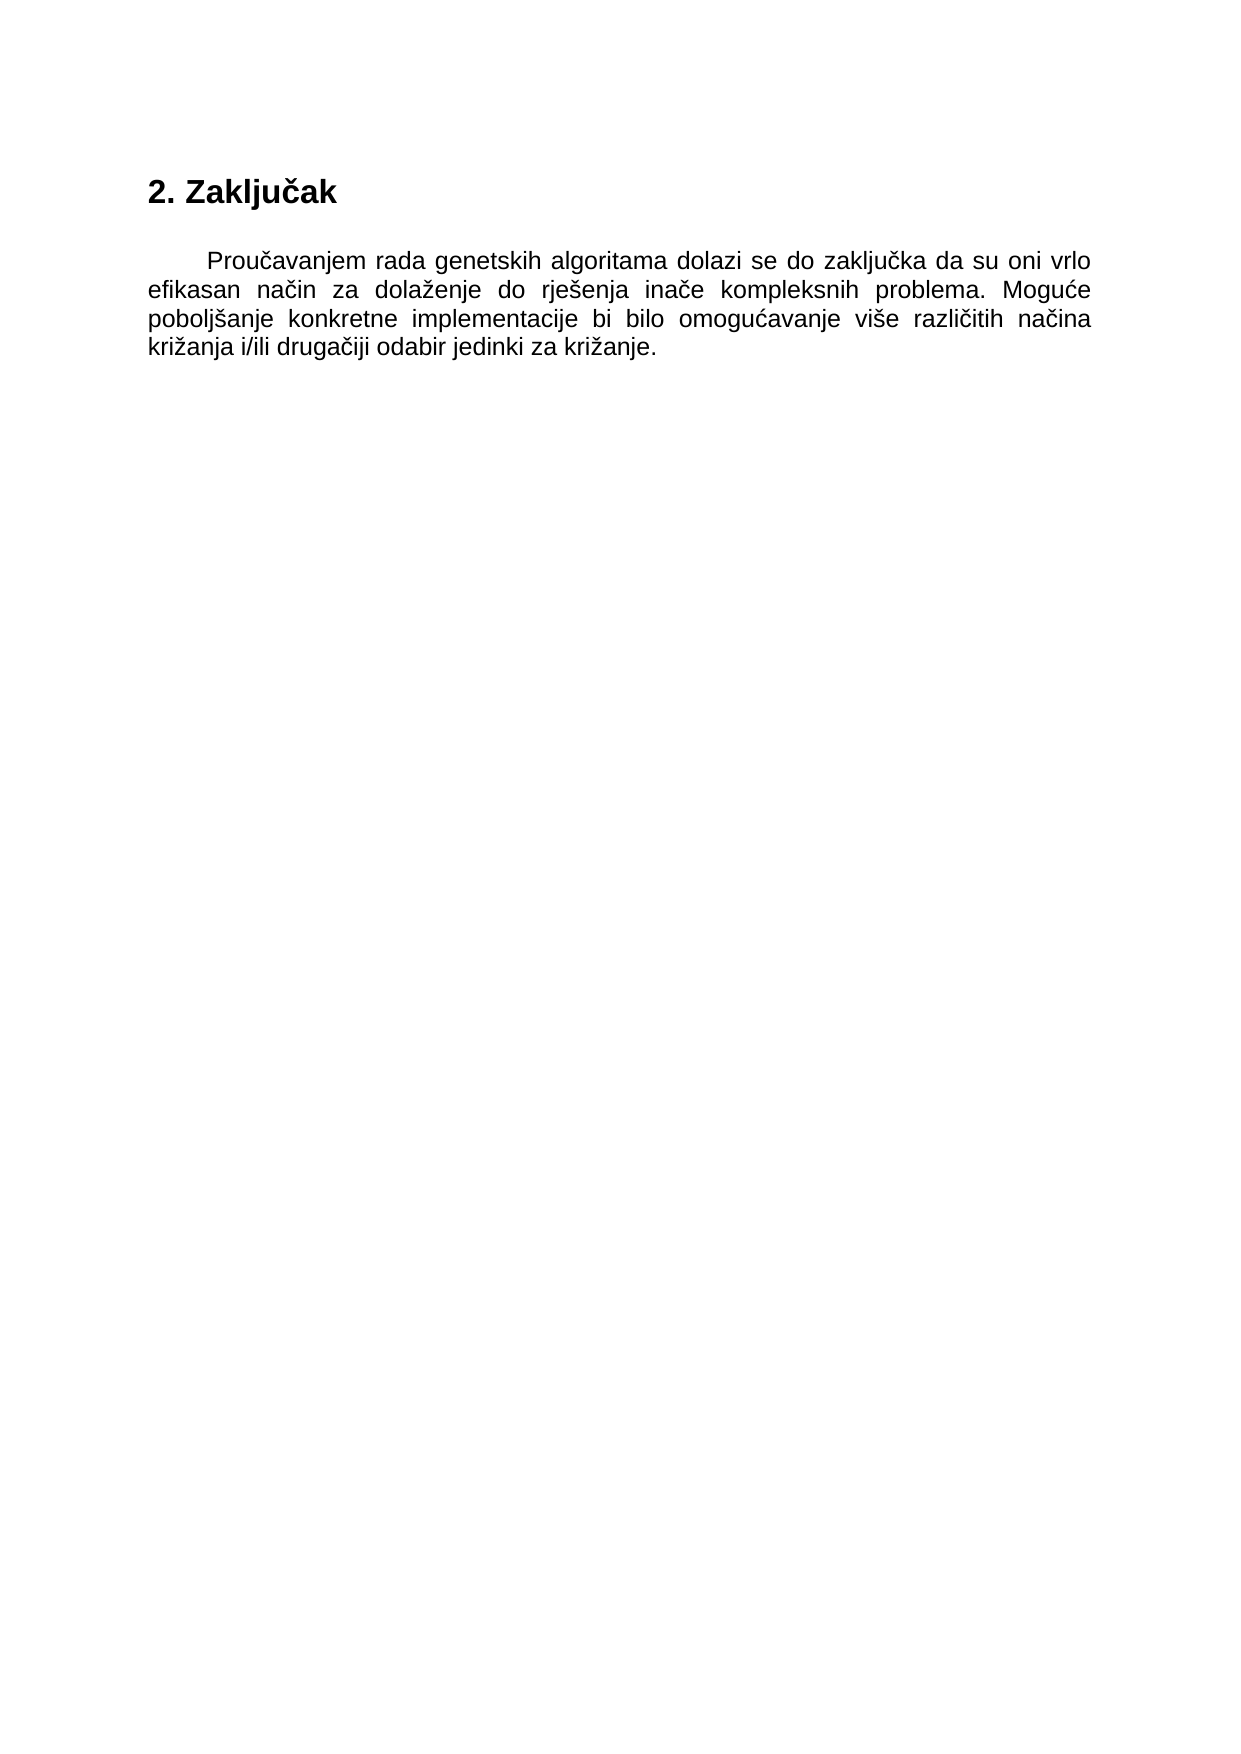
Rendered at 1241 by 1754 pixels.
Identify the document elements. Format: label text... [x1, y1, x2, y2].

subtitle Zaključak [148, 173, 1093, 211]
text Proučavanjem rada genetskih algoritama dolazi se do zaključka da su oni vrlo efikasan način za dolaženje do rješenja inače kompleksnih problema. Moguće poboljšanje konkretne implementacije bi bilo omogućavanje više različitih načina križanja i/ili drugačiji odabir jedinki za križanje. [148, 246, 1093, 361]
